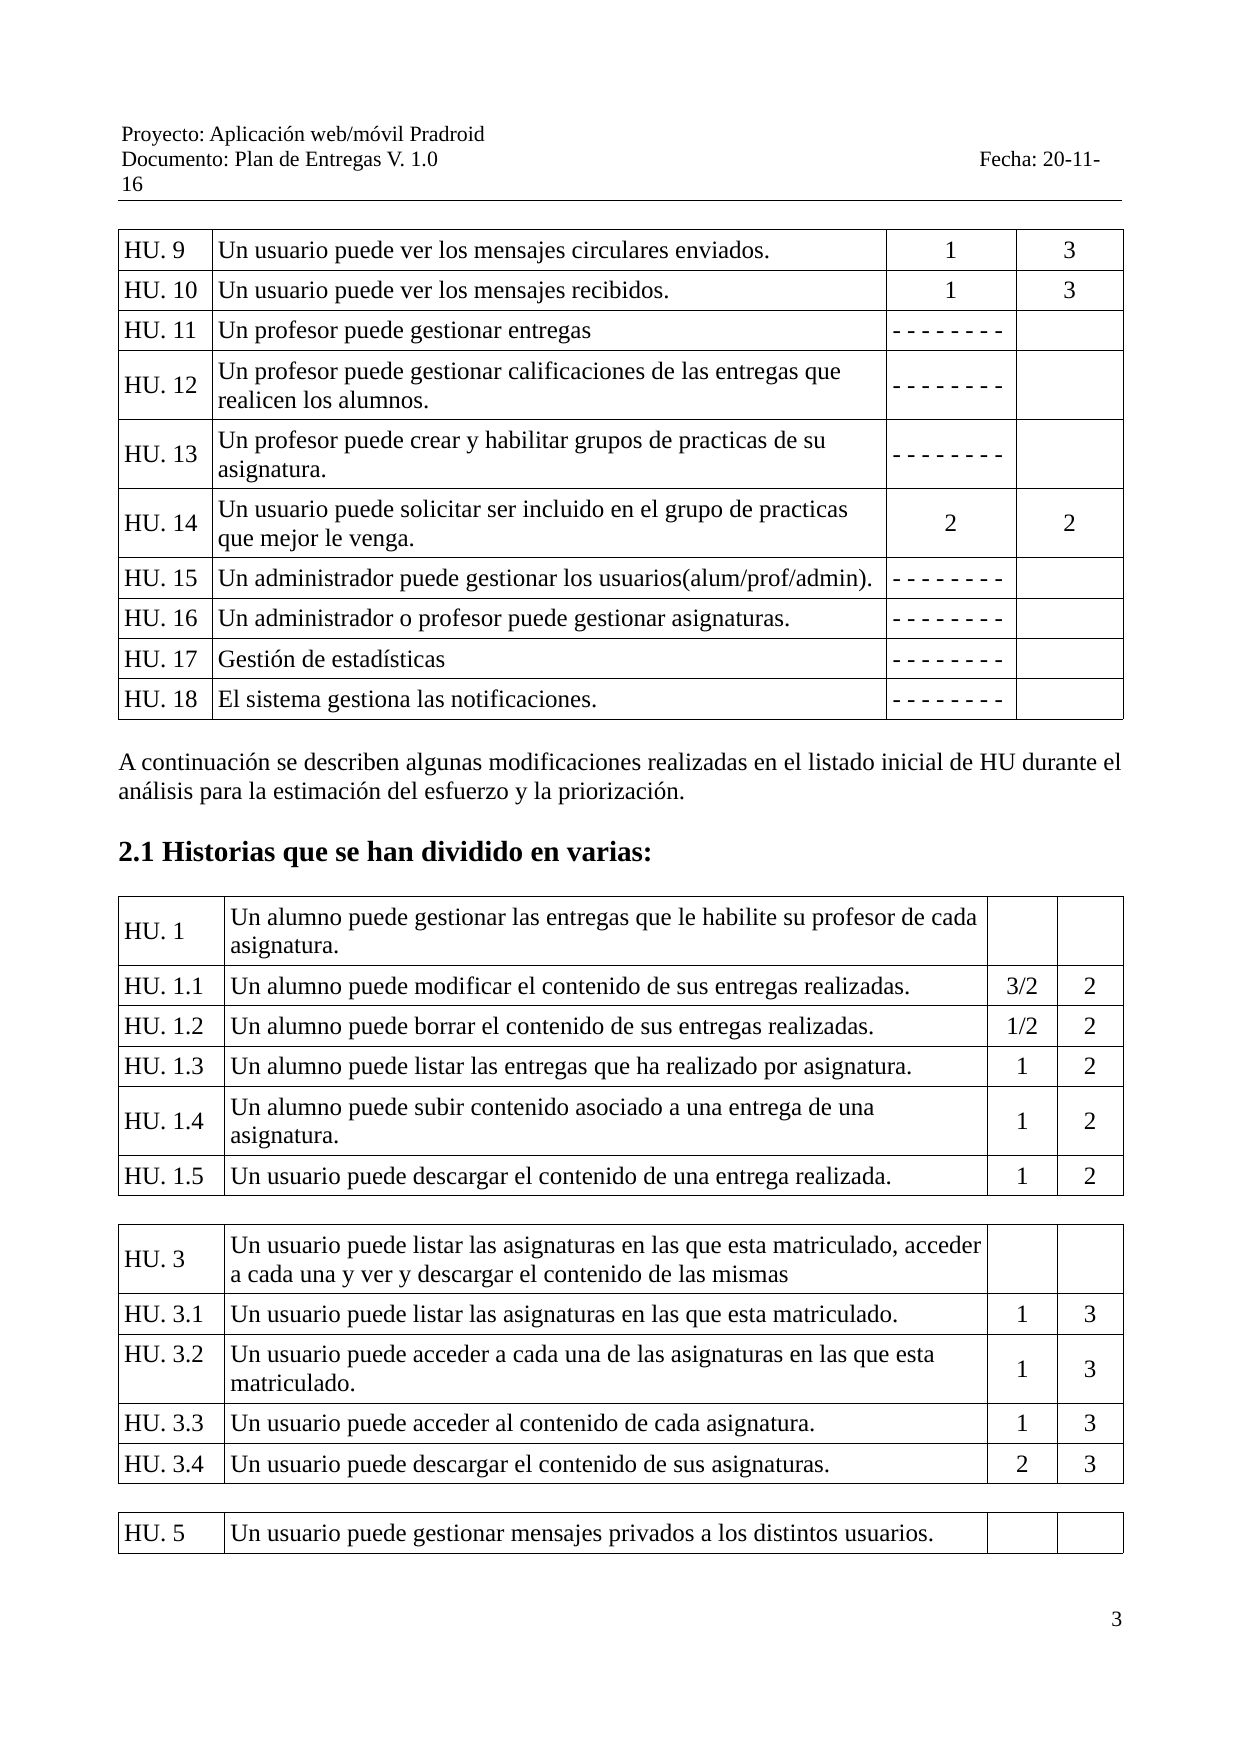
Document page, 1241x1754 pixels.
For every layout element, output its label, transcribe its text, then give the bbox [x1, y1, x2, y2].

table_cell [1017, 311, 1123, 350]
table_cell Un usuario puede listar las asignaturas en las que esta matriculado. [225, 1294, 987, 1333]
table_header HU. 5 [119, 1513, 224, 1552]
table_cell HU. 1.4 [119, 1087, 224, 1155]
table_cell HU. 13 [119, 420, 212, 488]
table_header [988, 1225, 1057, 1293]
table_cell HU. 9 [119, 230, 212, 269]
table_cell - - - - - - - - [887, 558, 1016, 598]
table_cell Un profesor puede gestionar calificaciones de las entregas que realicen los alumnos. [213, 351, 886, 419]
table_cell - - - - - - - - [887, 311, 1016, 350]
table_header HU. 3 [119, 1225, 224, 1293]
table_cell 2 [1058, 1006, 1123, 1046]
table_cell 1 [988, 1294, 1057, 1333]
table_cell Un usuario puede descargar el contenido de una entrega realizada. [225, 1156, 987, 1195]
table_cell Un alumno puede listar las entregas que ha realizado por asignatura. [225, 1047, 987, 1086]
table_cell HU. 10 [119, 271, 212, 310]
table_cell - - - - - - - - [887, 599, 1016, 638]
table_cell - - - - - - - - [887, 679, 1016, 718]
table_header [988, 897, 1057, 965]
table_cell 1 [887, 230, 1016, 269]
table_cell - - - - - - - - [887, 420, 1016, 488]
table_cell - - - - - - - - [887, 639, 1016, 678]
table_cell [1017, 679, 1123, 718]
table_cell HU. 14 [119, 489, 212, 557]
table_cell Un usuario puede acceder a cada una de las asignaturas en las que esta matriculado. [225, 1335, 987, 1403]
table_cell HU. 3.4 [119, 1444, 224, 1483]
text 2.1 Historias que se han dividido en varias: [118, 834, 1122, 867]
table_cell - - - - - - - - [887, 351, 1016, 419]
table_header [988, 1513, 1057, 1552]
table_cell 2 [988, 1444, 1057, 1483]
table_cell HU. 18 [119, 679, 212, 718]
table_cell Un usuario puede acceder al contenido de cada asignatura. [225, 1404, 987, 1443]
table_cell HU. 1.1 [119, 966, 224, 1005]
table_cell HU. 1.3 [119, 1047, 224, 1086]
table_cell Un profesor puede crear y habilitar grupos de practicas de su asignatura. [213, 420, 886, 488]
table_cell 1 [988, 1087, 1057, 1155]
table_cell 3 [1058, 1444, 1123, 1483]
table_cell 2 [887, 489, 1016, 557]
table_cell 3 [1058, 1404, 1123, 1443]
table_cell El sistema gestiona las notificaciones. [213, 679, 886, 718]
table_header [1058, 1513, 1123, 1552]
table_cell 3/2 [988, 966, 1057, 1005]
table_cell 2 [1017, 489, 1123, 557]
table_cell 2 [1058, 966, 1123, 1005]
table_cell Un alumno puede subir contenido asociado a una entrega de una asignatura. [225, 1087, 987, 1155]
table_cell Un usuario puede descargar el contenido de sus asignaturas. [225, 1444, 987, 1483]
table_cell [1017, 639, 1123, 678]
table_cell HU. 15 [119, 558, 212, 598]
table_cell 3 [1017, 271, 1123, 310]
table_cell 1 [887, 271, 1016, 310]
table_cell [1017, 558, 1123, 598]
table_cell HU. 3.2 [119, 1335, 224, 1403]
table_cell Gestión de estadísticas [213, 639, 886, 678]
table_cell Un alumno puede modificar el contenido de sus entregas realizadas. [225, 966, 987, 1005]
table_cell HU. 1.5 [119, 1156, 224, 1195]
table_cell HU. 3.1 [119, 1294, 224, 1333]
table_cell 1/2 [988, 1006, 1057, 1046]
table_cell 2 [1058, 1047, 1123, 1086]
table_cell 1 [988, 1156, 1057, 1195]
table_cell Un usuario puede ver los mensajes recibidos. [213, 271, 886, 310]
table_cell HU. 11 [119, 311, 212, 350]
table_cell 2 [1058, 1087, 1123, 1155]
table_cell HU. 16 [119, 599, 212, 638]
table_cell Un usuario puede solicitar ser incluido en el grupo de practicas que mejor le venga. [213, 489, 886, 557]
table_cell Un alumno puede borrar el contenido de sus entregas realizadas. [225, 1006, 987, 1046]
table_header HU. 1 [119, 897, 224, 965]
table_cell HU. 17 [119, 639, 212, 678]
table_cell [1017, 599, 1123, 638]
table_cell Un usuario puede ver los mensajes circulares enviados. [213, 230, 886, 269]
table_cell 1 [988, 1047, 1057, 1086]
table_cell 1 [988, 1335, 1057, 1403]
table_cell HU. 3.3 [119, 1404, 224, 1443]
text A continuación se describen algunas modificaciones realizadas en el listado inicial de HU durante el análisis para la estimación del esfuerzo y la priorización. [118, 747, 1122, 805]
table_cell HU. 1.2 [119, 1006, 224, 1046]
table_cell 3 [1017, 230, 1123, 269]
table_header [1058, 1225, 1123, 1293]
table_cell 3 [1058, 1335, 1123, 1403]
table_cell 2 [1058, 1156, 1123, 1195]
table_cell HU. 12 [119, 351, 212, 419]
table_cell 3 [1058, 1294, 1123, 1333]
table_cell Un profesor puede gestionar entregas [213, 311, 886, 350]
table_cell [1017, 351, 1123, 419]
table_cell Un administrador o profesor puede gestionar asignaturas. [213, 599, 886, 638]
table_header Un usuario puede listar las asignaturas en las que esta matriculado, acceder a cada una y ver y descargar el contenido de las mismas [225, 1225, 987, 1293]
table_cell Un administrador puede gestionar los usuarios(alum/prof/admin). [213, 558, 886, 598]
table_cell 1 [988, 1404, 1057, 1443]
table_cell [1017, 420, 1123, 488]
table_header [1058, 897, 1123, 965]
table_header Un alumno puede gestionar las entregas que le habilite su profesor de cada asignatura. [225, 897, 987, 965]
table_header Un usuario puede gestionar mensajes privados a los distintos usuarios. [225, 1513, 987, 1552]
